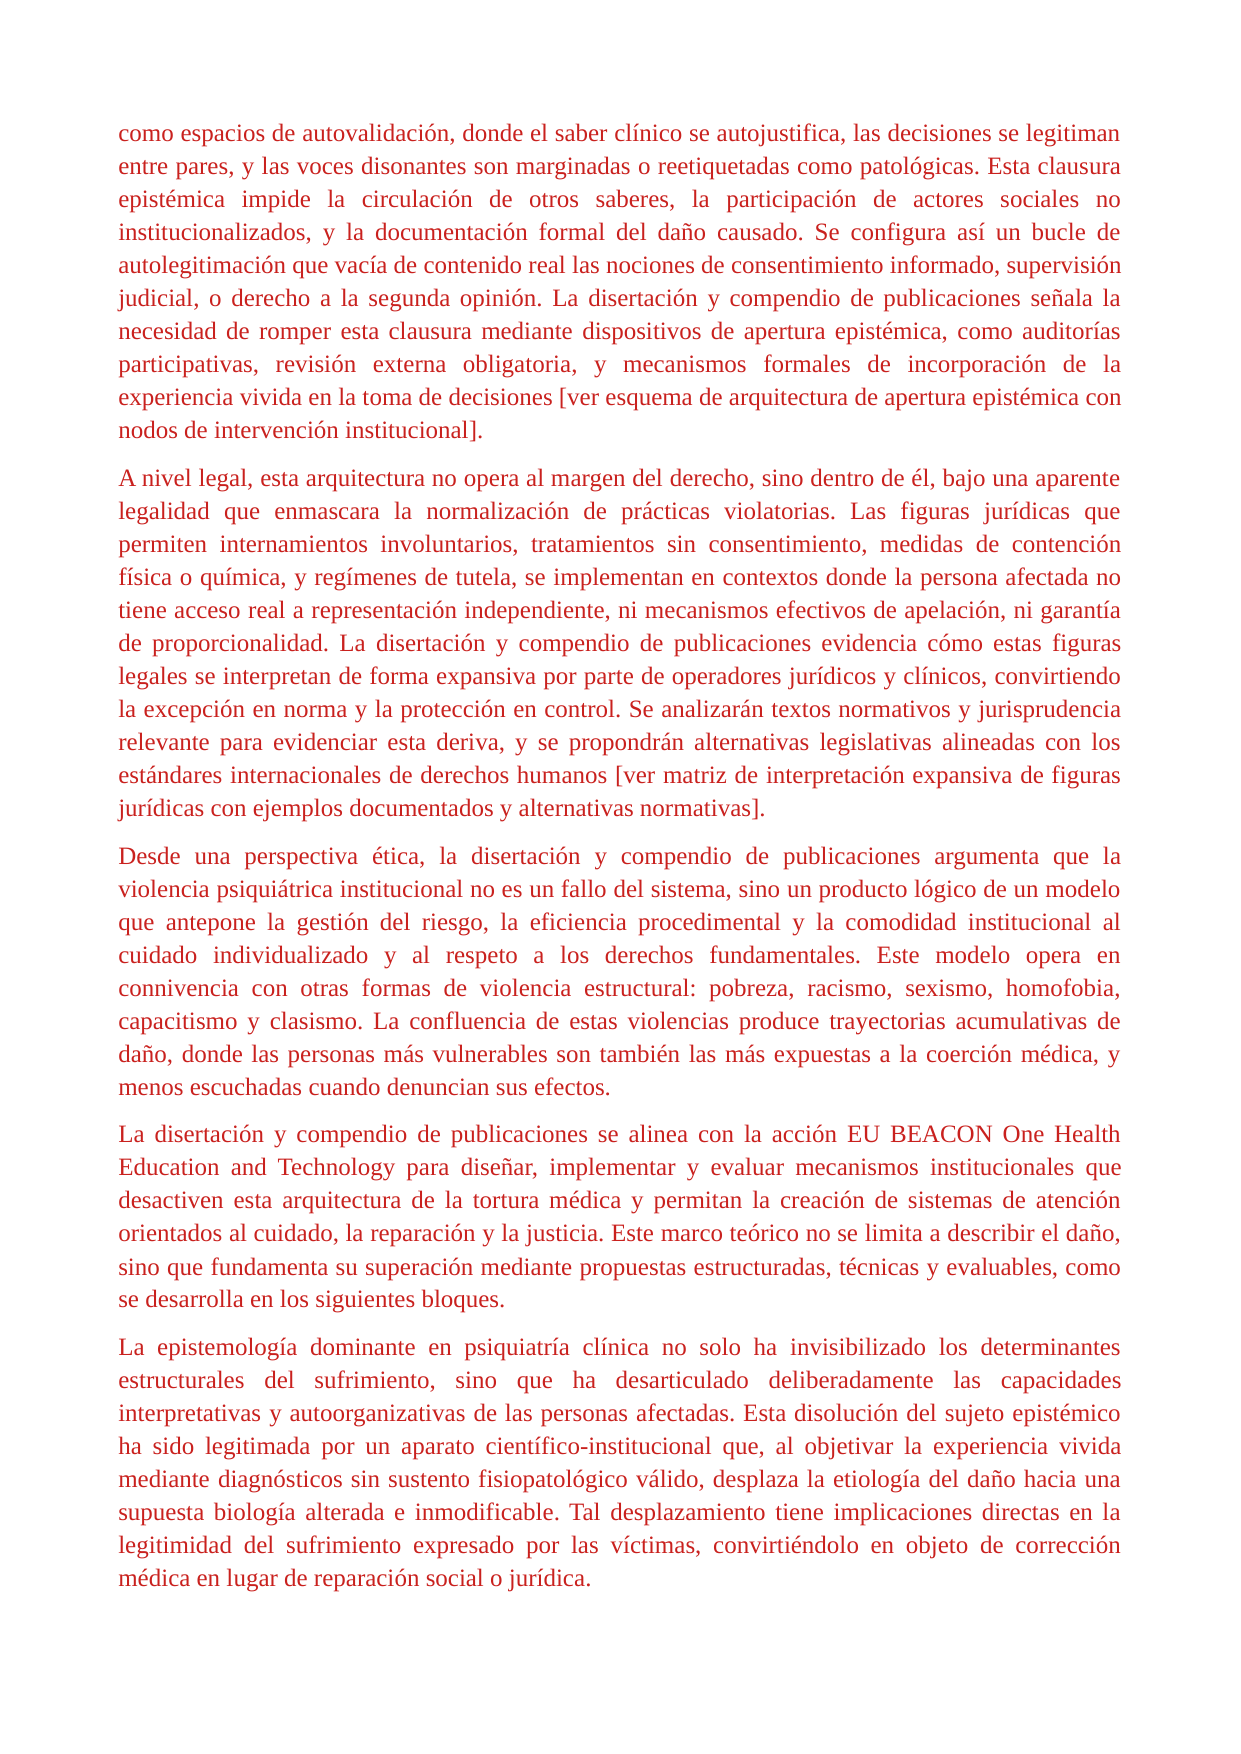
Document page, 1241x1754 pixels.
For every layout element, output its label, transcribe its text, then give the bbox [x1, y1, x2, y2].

text como espacios de autovalidación, donde el saber clínico se autojustifica, las decisiones se legitiman entre pares, y las voces disonantes son marginadas o reetiquetadas como patológicas. Esta clausura epistémica impide la circulación de otros saberes, la participación de actores sociales no institucionalizados, y la documentación formal del daño causado. Se configura así un bucle de autolegitimación que vacía de contenido real las nociones de consentimiento informado, supervisión judicial, o derecho a la segunda opinión. La disertación y compendio de publicaciones señala la necesidad de romper esta clausura mediante dispositivos de apertura epistémica, como auditorías participativas, revisión externa obligatoria, y mecanismos formales de incorporación de la experiencia vivida en la toma de decisiones [ver esquema de arquitectura de apertura epistémica con nodos de intervención institucional]. [118, 118, 1122, 444]
text Desde una perspectiva ética, la disertación y compendio de publicaciones argumenta que la violencia psiquiátrica institucional no es un fallo del sistema, sino un producto lógico de un modelo que antepone la gestión del riesgo, la eficiencia procedimental y la comodidad institucional al cuidado individualizado y al respeto a los derechos fundamentales. Este modelo opera en connivencia con otras formas de violencia estructural: pobreza, racismo, sexismo, homofobia, capacitismo y clasismo. La confluencia de estas violencias produce trayectorias acumulativas de daño, donde las personas más vulnerables son también las más expuestas a la coerción médica, y menos escuchadas cuando denuncian sus efectos. [118, 841, 1122, 1101]
text A nivel legal, esta arquitectura no opera al margen del derecho, sino dentro de él, bajo una aparente legalidad que enmascara la normalización de prácticas violatorias. Las figuras jurídicas que permiten internamientos involuntarios, tratamientos sin consentimiento, medidas de contención física o química, y regímenes de tutela, se implementan en contextos donde la persona afectada no tiene acceso real a representación independiente, ni mecanismos efectivos de apelación, ni garantía de proporcionalidad. La disertación y compendio de publicaciones evidencia cómo estas figuras legales se interpretan de forma expansiva por parte de operadores jurídicos y clínicos, convirtiendo la excepción en norma y la protección en control. Se analizarán textos normativos y jurisprudencia relevante para evidenciar esta deriva, y se propondrán alternativas legislativas alineadas con los estándares internacionales de derechos humanos [ver matriz de interpretación expansiva de figuras jurídicas con ejemplos documentados y alternativas normativas]. [118, 463, 1122, 822]
text La disertación y compendio de publicaciones se alinea con la acción EU BEACON One Health Education and Technology para diseñar, implementar y evaluar mecanismos institucionales que desactiven esta arquitectura de la tortura médica y permitan la creación de sistemas de atención orientados al cuidado, la reparación y la justicia. Este marco teórico no se limita a describir el daño, sino que fundamenta su superación mediante propuestas estructuradas, técnicas y evaluables, como se desarrolla en los siguientes bloques. [118, 1119, 1122, 1313]
text La epistemología dominante en psiquiatría clínica no solo ha invisibilizado los determinantes estructurales del sufrimiento, sino que ha desarticulado deliberadamente las capacidades interpretativas y autoorganizativas de las personas afectadas. Esta disolución del sujeto epistémico ha sido legitimada por un aparato científico-institucional que, al objetivar la experiencia vivida mediante diagnósticos sin sustento fisiopatológico válido, desplaza la etiología del daño hacia una supuesta biología alterada e inmodificable. Tal desplazamiento tiene implicaciones directas en la legitimidad del sufrimiento expresado por las víctimas, convirtiéndolo en objeto de corrección médica en lugar de reparación social o jurídica. [118, 1332, 1122, 1592]
